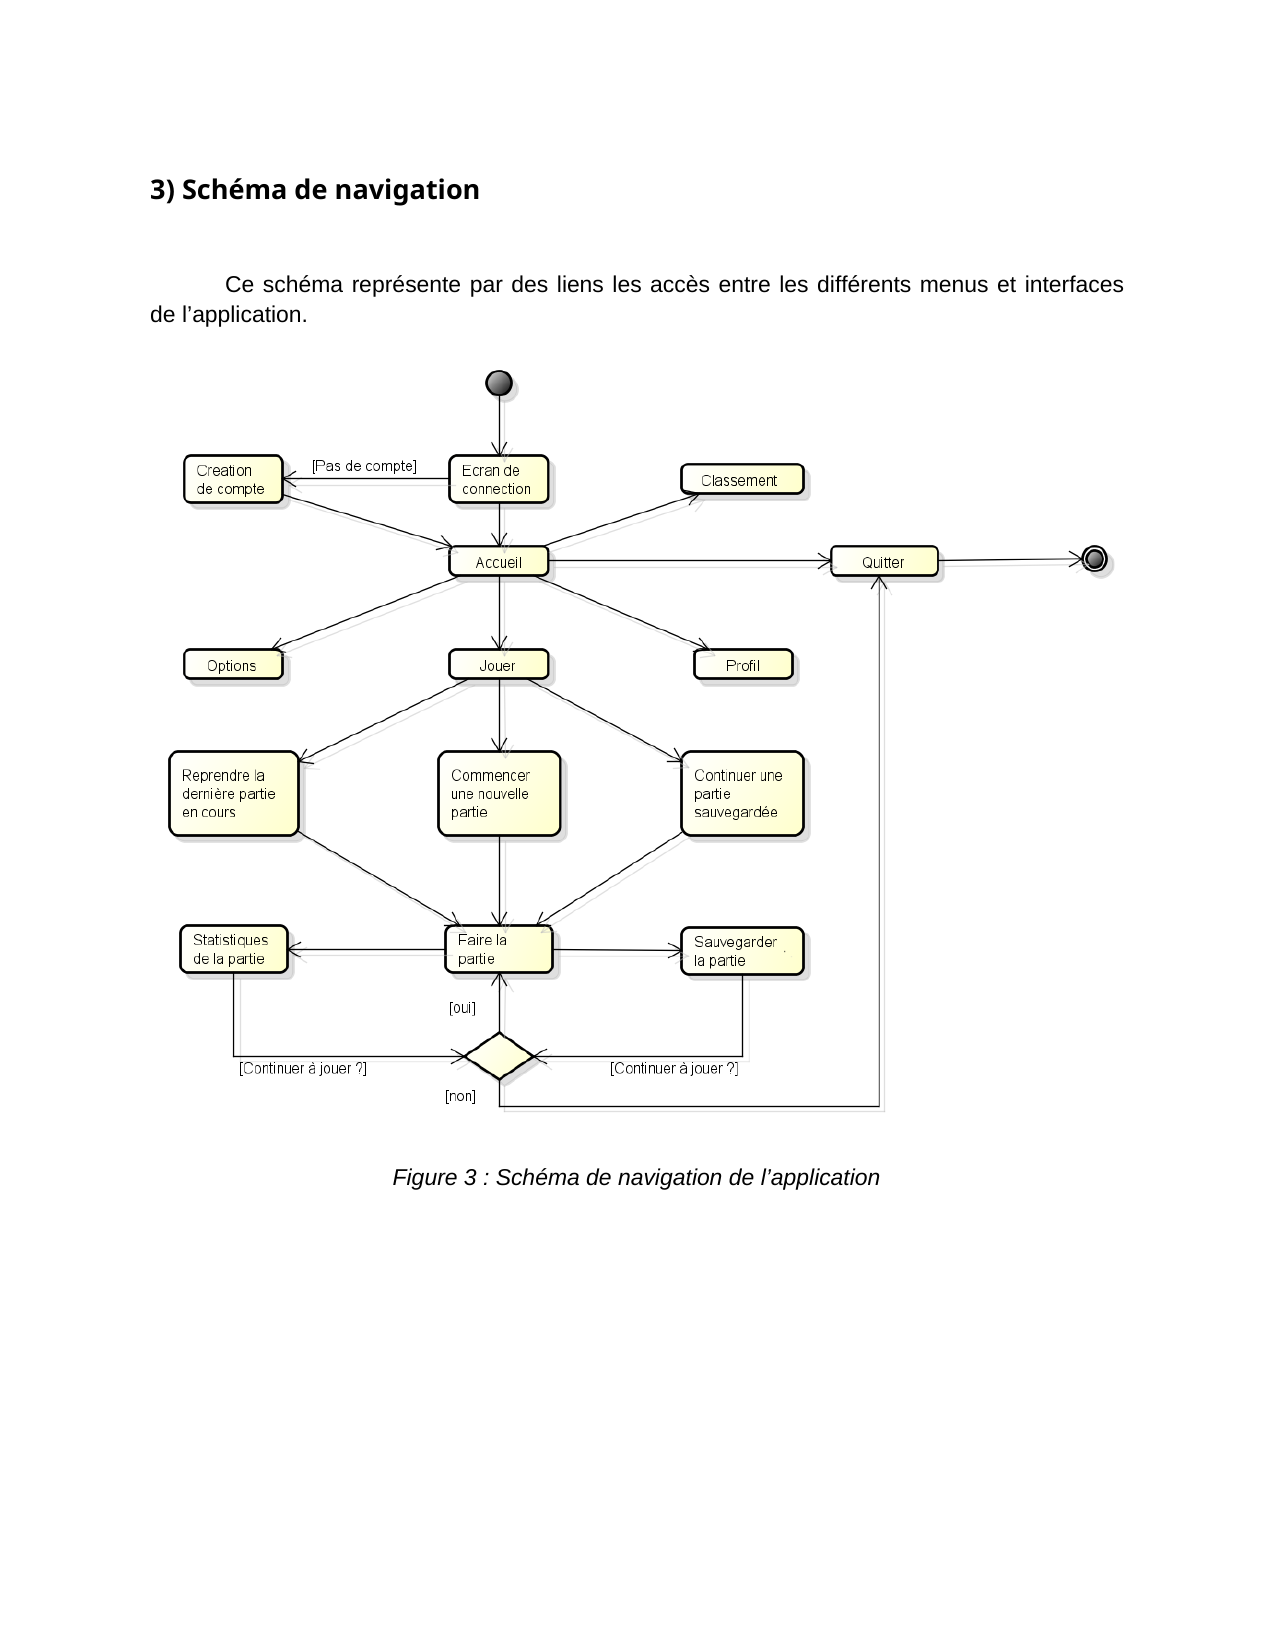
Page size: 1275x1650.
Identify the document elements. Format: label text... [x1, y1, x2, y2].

subtitle 3) Schéma de navigation [150, 171, 1125, 208]
picture [150, 360, 1125, 1132]
text Figure 3 : Schéma de navigation de l’application [150, 1165, 1125, 1190]
text Ce schéma représente par des liens les accès entre les différents menus et interfaces de l’application. [150, 272, 1125, 327]
